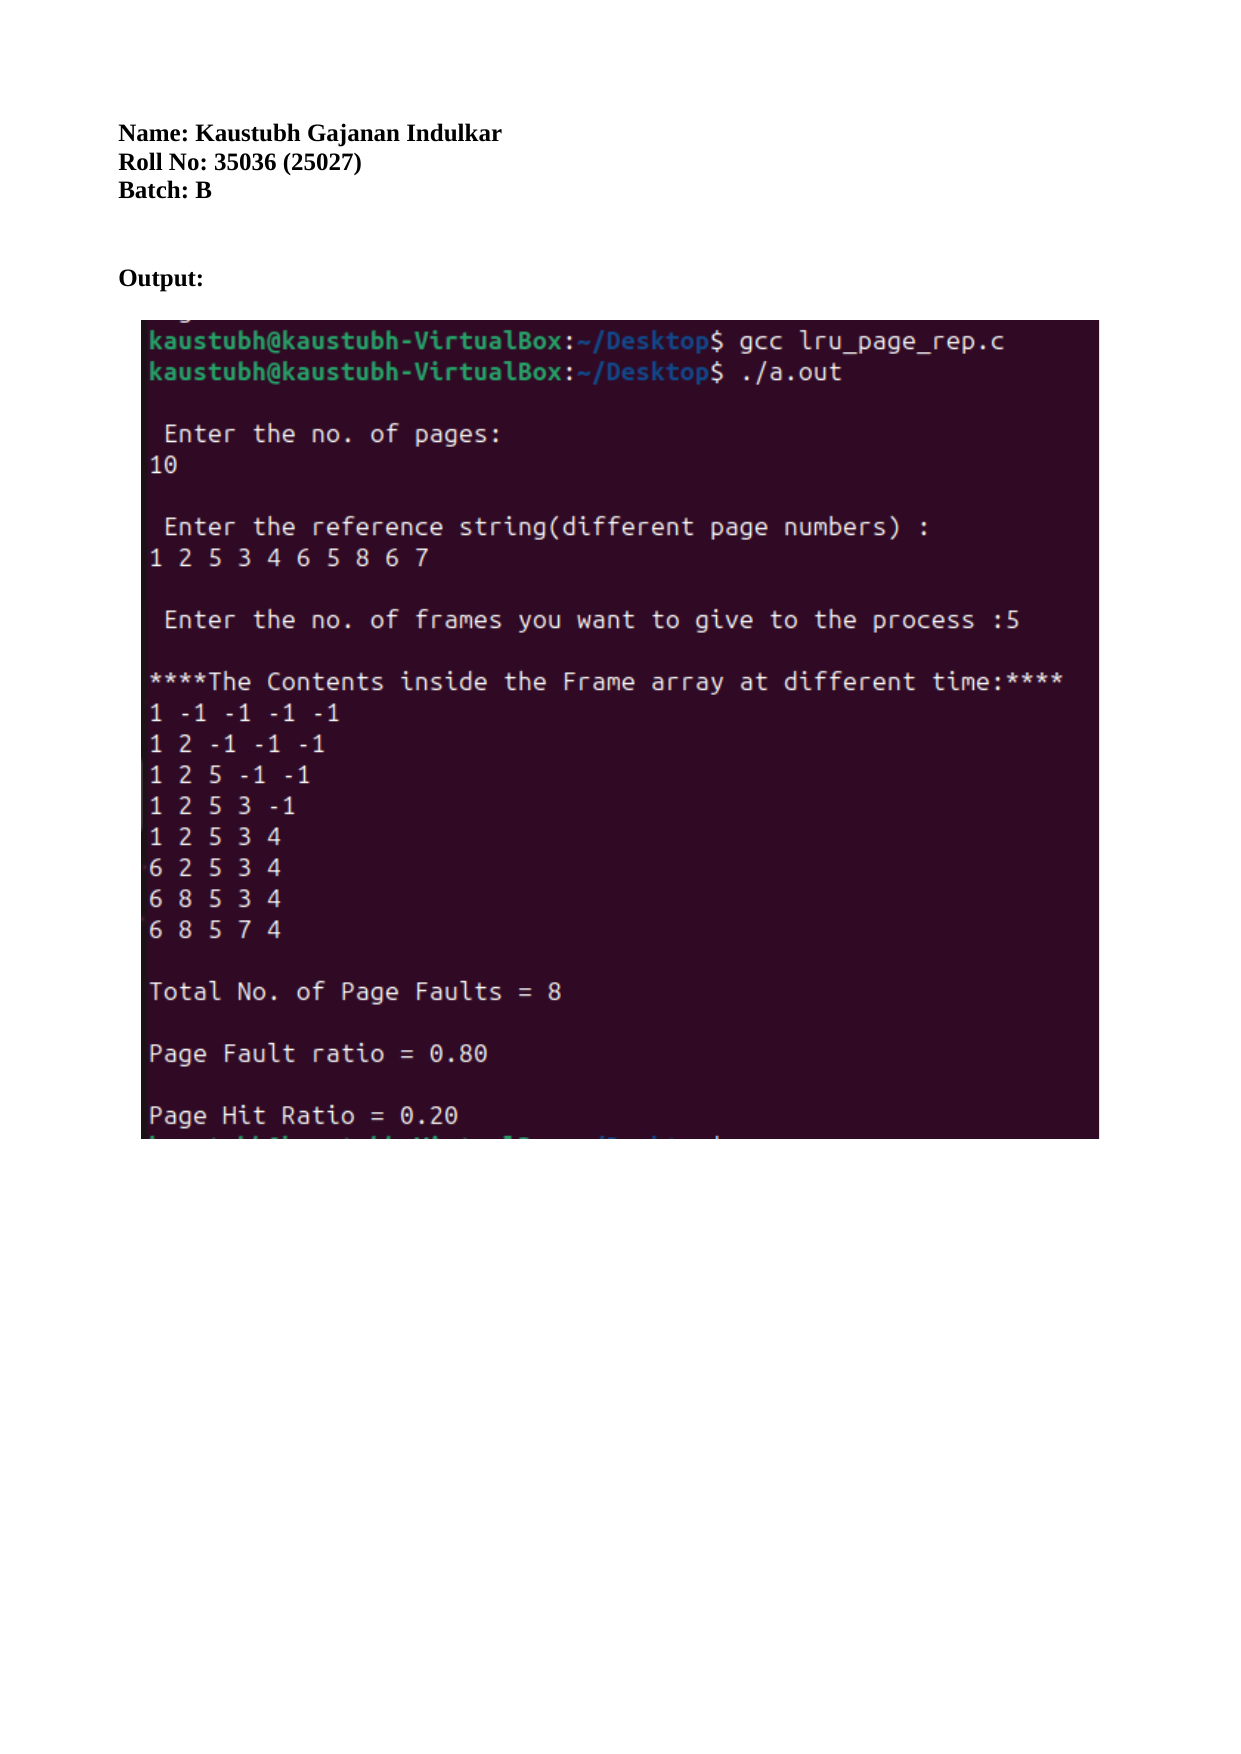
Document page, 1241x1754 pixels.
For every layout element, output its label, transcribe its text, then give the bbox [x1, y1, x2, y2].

picture [141, 320, 1100, 1139]
text Output: [118, 263, 1122, 291]
